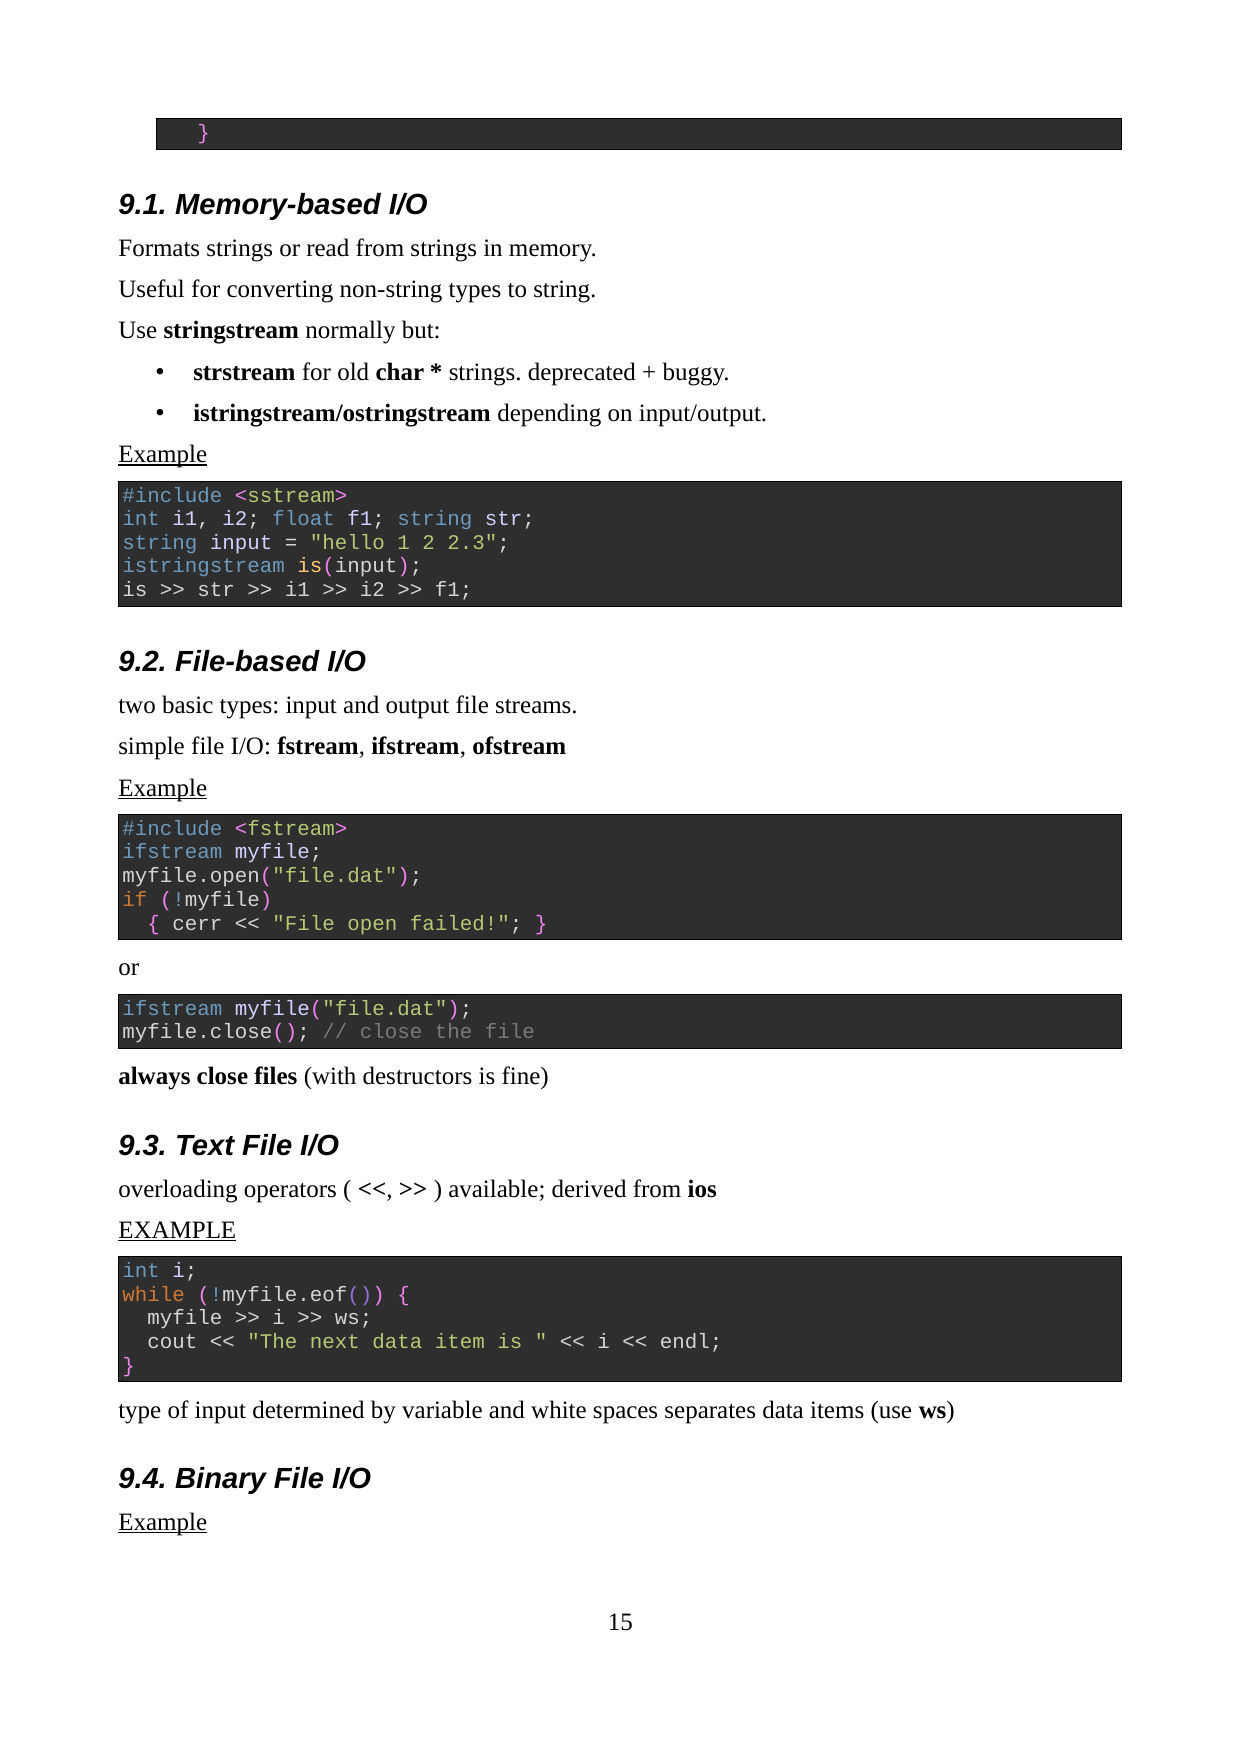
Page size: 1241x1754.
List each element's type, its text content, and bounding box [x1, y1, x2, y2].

text string input = "hello 1 2 2.3"; [119, 528, 1121, 552]
subtitle Memory-based I/O [118, 187, 1122, 221]
text ifstream myfile("file.dat"); [119, 995, 1121, 1017]
text two basic types: input and output file streams. [118, 690, 1122, 719]
text myfile.close(); // close the file [119, 1017, 1121, 1048]
subtitle Text File I/O [118, 1128, 1122, 1161]
text simple file I/O: fstream, ifstream, ofstream [118, 731, 1122, 760]
text int i1, i2; float f1; string str; [119, 504, 1121, 528]
list strstream for old char * strings. deprecated + buggy. [156, 357, 1122, 386]
text is >> str >> i1 >> i2 >> f1; [119, 575, 1121, 606]
text ifstream myfile; [119, 838, 1121, 861]
text Example [118, 773, 1122, 801]
text #include <fstream> [119, 815, 1121, 838]
text int i; [119, 1257, 1121, 1280]
text } [119, 1351, 1121, 1381]
text overloading operators ( <<, >> ) available; derived from ios [118, 1174, 1122, 1202]
text Use stringstream normally but: [118, 316, 1122, 344]
text always close files (with destructors is fine) [118, 1061, 1122, 1090]
text if (!myfile) [119, 885, 1121, 908]
text Formats strings or read from strings in memory. [118, 233, 1122, 262]
text Useful for converting non-string types to string. [118, 274, 1122, 303]
text Example [118, 1507, 1122, 1536]
text istringstream is(input); [119, 552, 1121, 575]
text { cerr << "File open failed!"; } [119, 908, 1121, 939]
text myfile.open("file.dat"); [119, 861, 1121, 885]
text while (!myfile.eof()) { [119, 1280, 1121, 1303]
text cout << "The next data item is " << i << endl; [119, 1327, 1121, 1351]
text or [118, 952, 1122, 981]
list istringstream/ostringstream depending on input/output. [156, 398, 1122, 427]
text myfile >> i >> ws; [119, 1303, 1121, 1327]
text type of input determined by variable and white spaces separates data items (use ws) [118, 1395, 1122, 1423]
text #include <sstream> [119, 482, 1121, 504]
subtitle Binary File I/O [118, 1461, 1122, 1494]
list } [157, 119, 1121, 149]
text Example [118, 439, 1122, 468]
subtitle File-based I/O [118, 644, 1122, 678]
text EXAMPLE [118, 1215, 1122, 1244]
